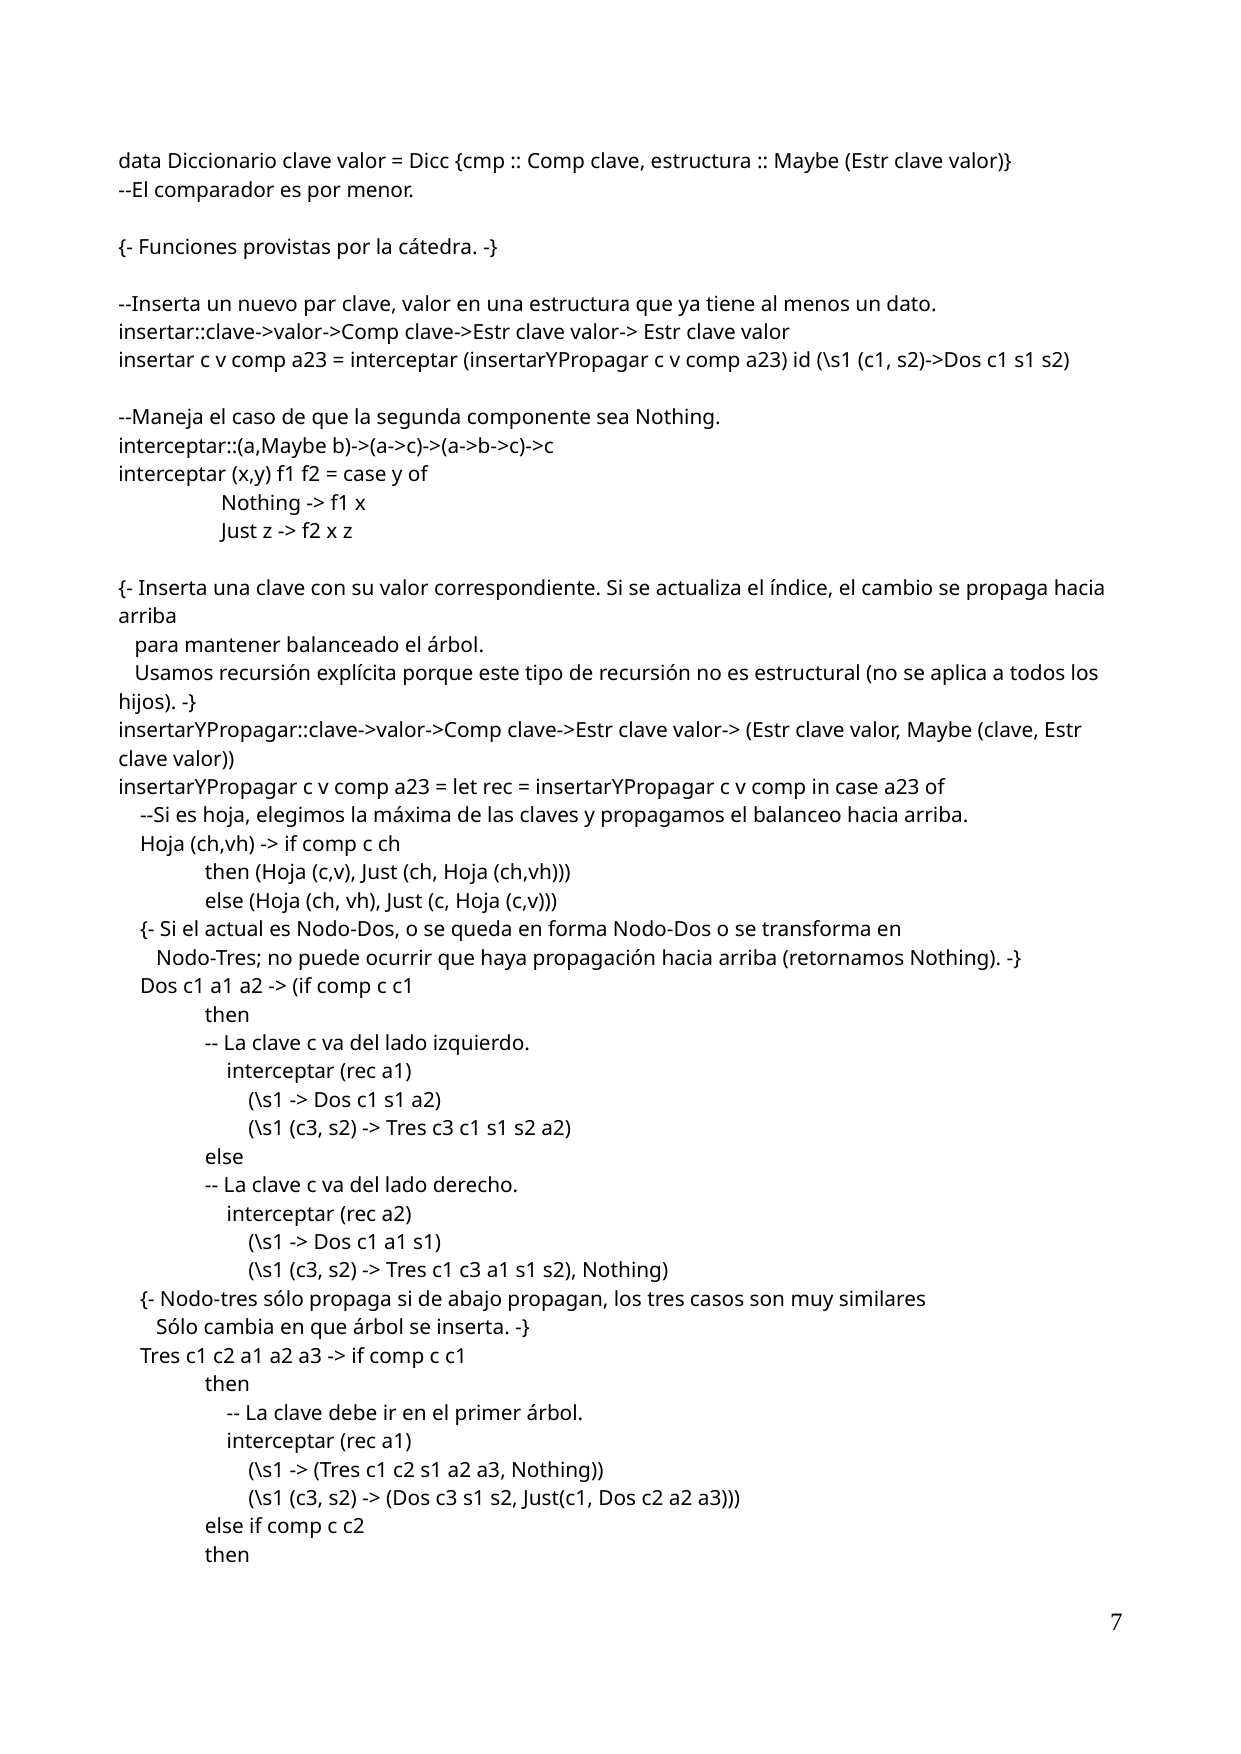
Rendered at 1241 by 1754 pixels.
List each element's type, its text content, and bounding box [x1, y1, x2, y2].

text --Si es hoja, elegimos la máxima de las claves y propagamos el balanceo hacia arriba. [118, 801, 1122, 829]
text Sólo cambia en que árbol se inserta. -} [118, 1312, 1122, 1341]
text insertarYPropagar::clave->valor->Comp clave->Estr clave valor-> (Estr clave valor, Maybe (clave, Estr clave valor)) [118, 715, 1122, 772]
text insertar::clave->valor->Comp clave->Estr clave valor-> Estr clave valor [118, 317, 1122, 346]
text {- Nodo-tres sólo propaga si de abajo propagan, los tres casos son muy similares [118, 1284, 1122, 1312]
text interceptar (rec a1) [118, 1426, 1122, 1455]
text then (Hoja (c,v), Just (ch, Hoja (ch,vh))) [118, 857, 1122, 886]
text -- La clave c va del lado derecho. [118, 1170, 1122, 1199]
text Usamos recursión explícita porque este tipo de recursión no es estructural (no se aplica a todos los hijos). -} [118, 658, 1122, 715]
text (\s1 (c3, s2) -> Tres c1 c3 a1 s1 s2), Nothing) [118, 1256, 1122, 1284]
text (\s1 (c3, s2) -> (Dos c3 s1 s2, Just(c1, Dos c2 a2 a3))) [118, 1483, 1122, 1512]
text else (Hoja (ch, vh), Just (c, Hoja (c,v))) [118, 886, 1122, 914]
text (\s1 (c3, s2) -> Tres c3 c1 s1 s2 a2) [118, 1113, 1122, 1142]
text Just z -> f2 x z [118, 516, 1122, 545]
text {- Funciones provistas por la cátedra. -} [118, 232, 1122, 260]
text Tres c1 c2 a1 a2 a3 -> if comp c c1 [118, 1341, 1122, 1369]
text --El comparador es por menor. [118, 175, 1122, 203]
text --Inserta un nuevo par clave, valor en una estructura que ya tiene al menos un dato. [118, 289, 1122, 317]
text {- Inserta una clave con su valor correspondiente. Si se actualiza el índice, el cambio se propaga hacia arriba [118, 573, 1122, 630]
text interceptar (x,y) f1 f2 = case y of [118, 459, 1122, 488]
text (\s1 -> (Tres c1 c2 s1 a2 a3, Nothing)) [118, 1455, 1122, 1483]
text insertarYPropagar c v comp a23 = let rec = insertarYPropagar c v comp in case a23 of [118, 772, 1122, 801]
text (\s1 -> Dos c1 a1 s1) [118, 1227, 1122, 1256]
text {- Si el actual es Nodo-Dos, o se queda en forma Nodo-Dos o se transforma en [118, 914, 1122, 943]
text then [118, 1540, 1122, 1568]
text -- La clave debe ir en el primer árbol. [118, 1398, 1122, 1426]
text Nodo-Tres; no puede ocurrir que haya propagación hacia arriba (retornamos Nothing). -} [118, 943, 1122, 971]
text then [118, 1000, 1122, 1028]
text -- La clave c va del lado izquierdo. [118, 1028, 1122, 1057]
text else if comp c c2 [118, 1512, 1122, 1540]
text data Diccionario clave valor = Dicc {cmp :: Comp clave, estructura :: Maybe (Estr clave valor)} [118, 147, 1122, 175]
text interceptar::(a,Maybe b)->(a->c)->(a->b->c)->c [118, 431, 1122, 459]
text (\s1 -> Dos c1 s1 a2) [118, 1085, 1122, 1113]
text Dos c1 a1 a2 -> (if comp c c1 [118, 971, 1122, 1000]
text para mantener balanceado el árbol. [118, 630, 1122, 658]
text Nothing -> f1 x [118, 488, 1122, 516]
text Hoja (ch,vh) -> if comp c ch [118, 829, 1122, 857]
text insertar c v comp a23 = interceptar (insertarYPropagar c v comp a23) id (\s1 (c1, s2)->Dos c1 s1 s2) [118, 346, 1122, 374]
text interceptar (rec a2) [118, 1199, 1122, 1227]
text then [118, 1369, 1122, 1398]
text interceptar (rec a1) [118, 1057, 1122, 1085]
text --Maneja el caso de que la segunda componente sea Nothing. [118, 402, 1122, 431]
text else [118, 1142, 1122, 1170]
